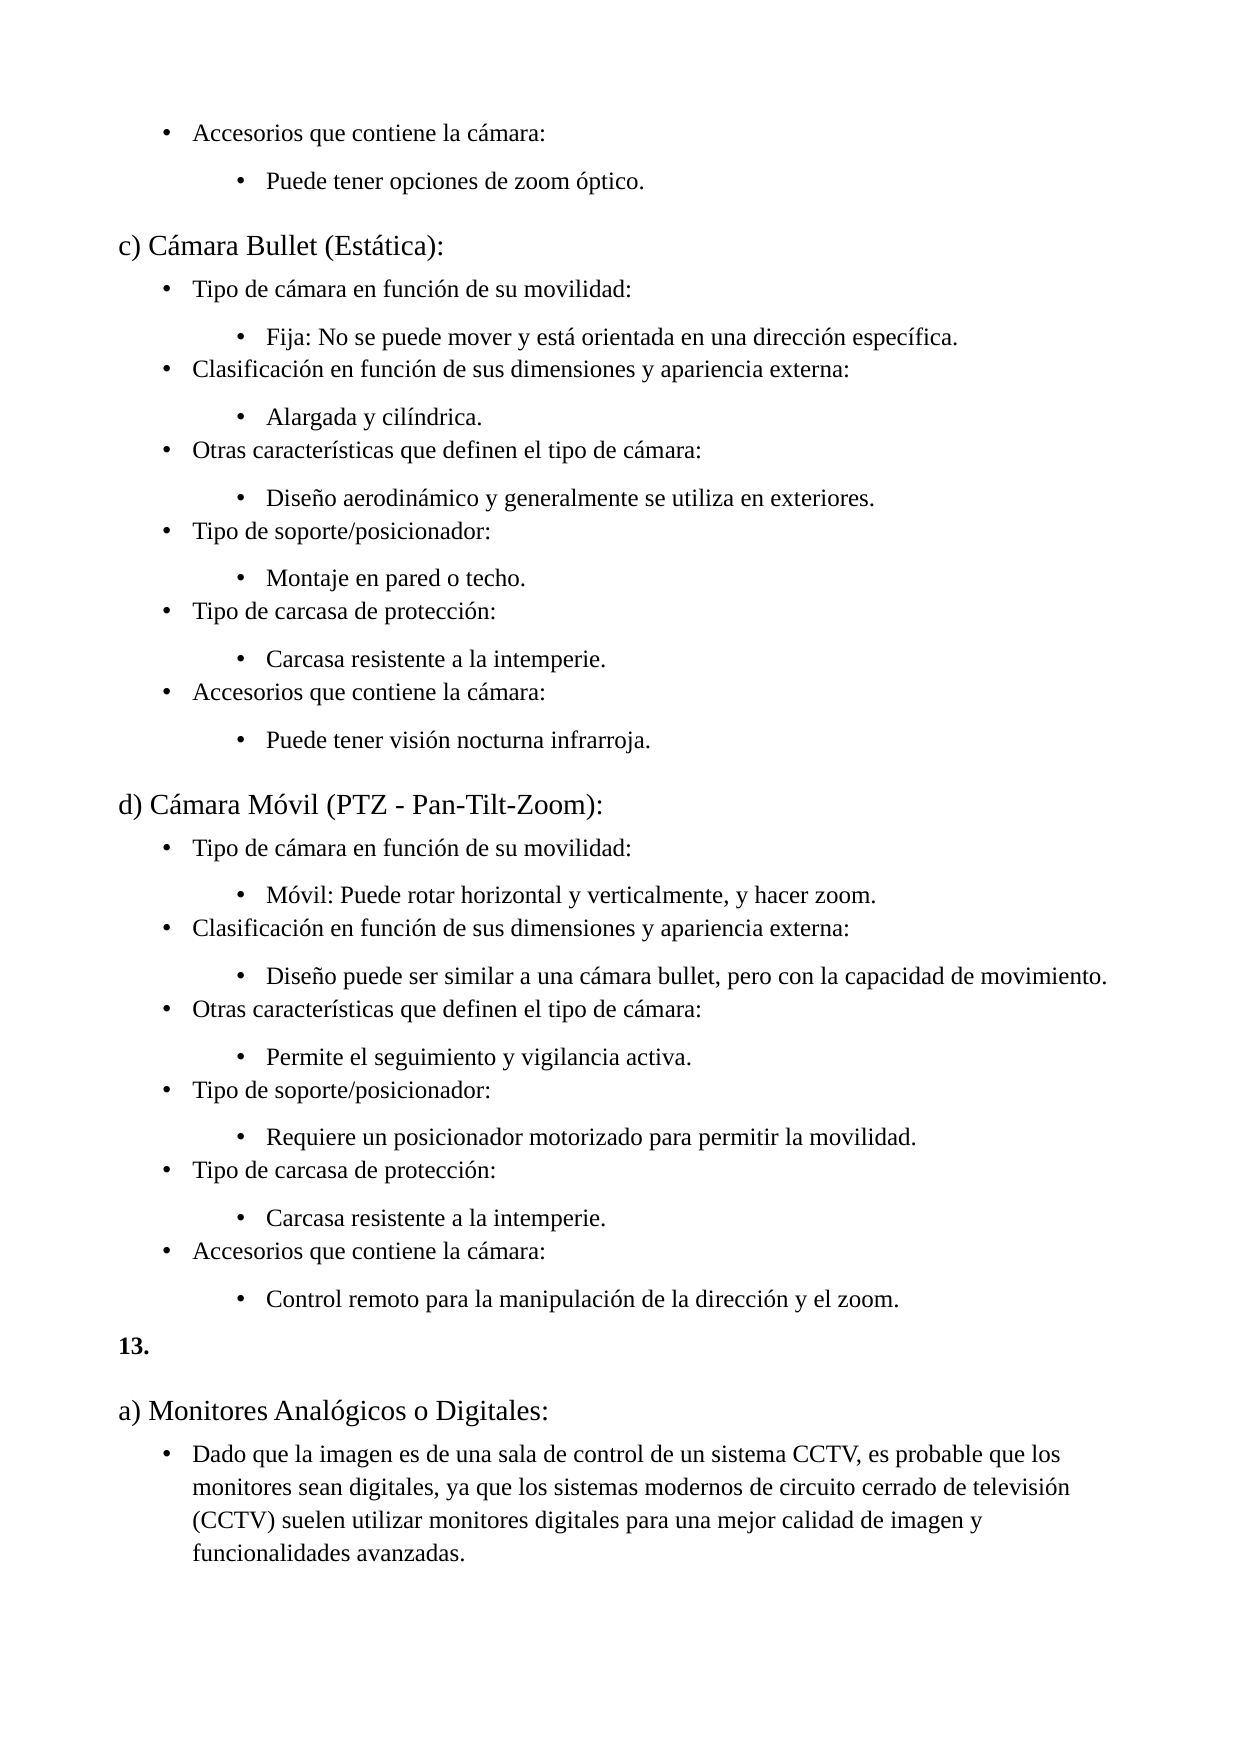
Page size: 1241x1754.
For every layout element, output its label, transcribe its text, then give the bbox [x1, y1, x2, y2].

list Otras características que definen el tipo de cámara: [162, 435, 1122, 464]
list Accesorios que contiene la cámara: [162, 1236, 1122, 1265]
list Tipo de carcasa de protección: [162, 1155, 1122, 1184]
list Tipo de carcasa de protección: [162, 596, 1122, 625]
subtitle a) Monitores Analógicos o Digitales: [118, 1393, 1122, 1427]
list Alargada y cilíndrica. [236, 402, 1122, 431]
list Puede tener visión nocturna infrarroja. [236, 725, 1122, 753]
list Tipo de cámara en función de su movilidad: [162, 833, 1122, 862]
list Clasificación en función de sus dimensiones y apariencia externa: [162, 354, 1122, 383]
list Tipo de soporte/posicionador: [162, 1075, 1122, 1103]
list Permite el seguimiento y vigilancia activa. [236, 1042, 1122, 1071]
list Dado que la imagen es de una sala de control de un sistema CCTV, es probable que los monitores sean digitales, ya que los sistemas modernos de circuito cerrado de televisión (CCTV) suelen utilizar monitores digitales para una mejor calidad de imagen y funcionalidades avanzadas. [162, 1439, 1122, 1567]
list Control remoto para la manipulación de la dirección y el zoom. [236, 1284, 1122, 1312]
text 13. [118, 1331, 1122, 1360]
list Tipo de soporte/posicionador: [162, 516, 1122, 544]
list Móvil: Puede rotar horizontal y verticalmente, y hacer zoom. [236, 881, 1122, 909]
list Clasificación en función de sus dimensiones y apariencia externa: [162, 913, 1122, 942]
list Otras características que definen el tipo de cámara: [162, 994, 1122, 1023]
list Accesorios que contiene la cámara: [162, 118, 1122, 147]
list Tipo de cámara en función de su movilidad: [162, 274, 1122, 303]
list Accesorios que contiene la cámara: [162, 677, 1122, 706]
subtitle d) Cámara Móvil (PTZ - Pan-Tilt-Zoom): [118, 787, 1122, 820]
list Puede tener opciones de zoom óptico. [236, 166, 1122, 194]
list Montaje en pared o techo. [236, 563, 1122, 592]
list Diseño puede ser similar a una cámara bullet, pero con la capacidad de movimiento. [236, 961, 1122, 990]
list Fija: No se puede mover y está orientada en una dirección específica. [236, 322, 1122, 350]
list Requiere un posicionador motorizado para permitir la movilidad. [236, 1122, 1122, 1151]
list Carcasa resistente a la intemperie. [236, 1203, 1122, 1232]
list Carcasa resistente a la intemperie. [236, 644, 1122, 673]
subtitle c) Cámara Bullet (Estática): [118, 228, 1122, 261]
list Diseño aerodinámico y generalmente se utiliza en exteriores. [236, 483, 1122, 512]
